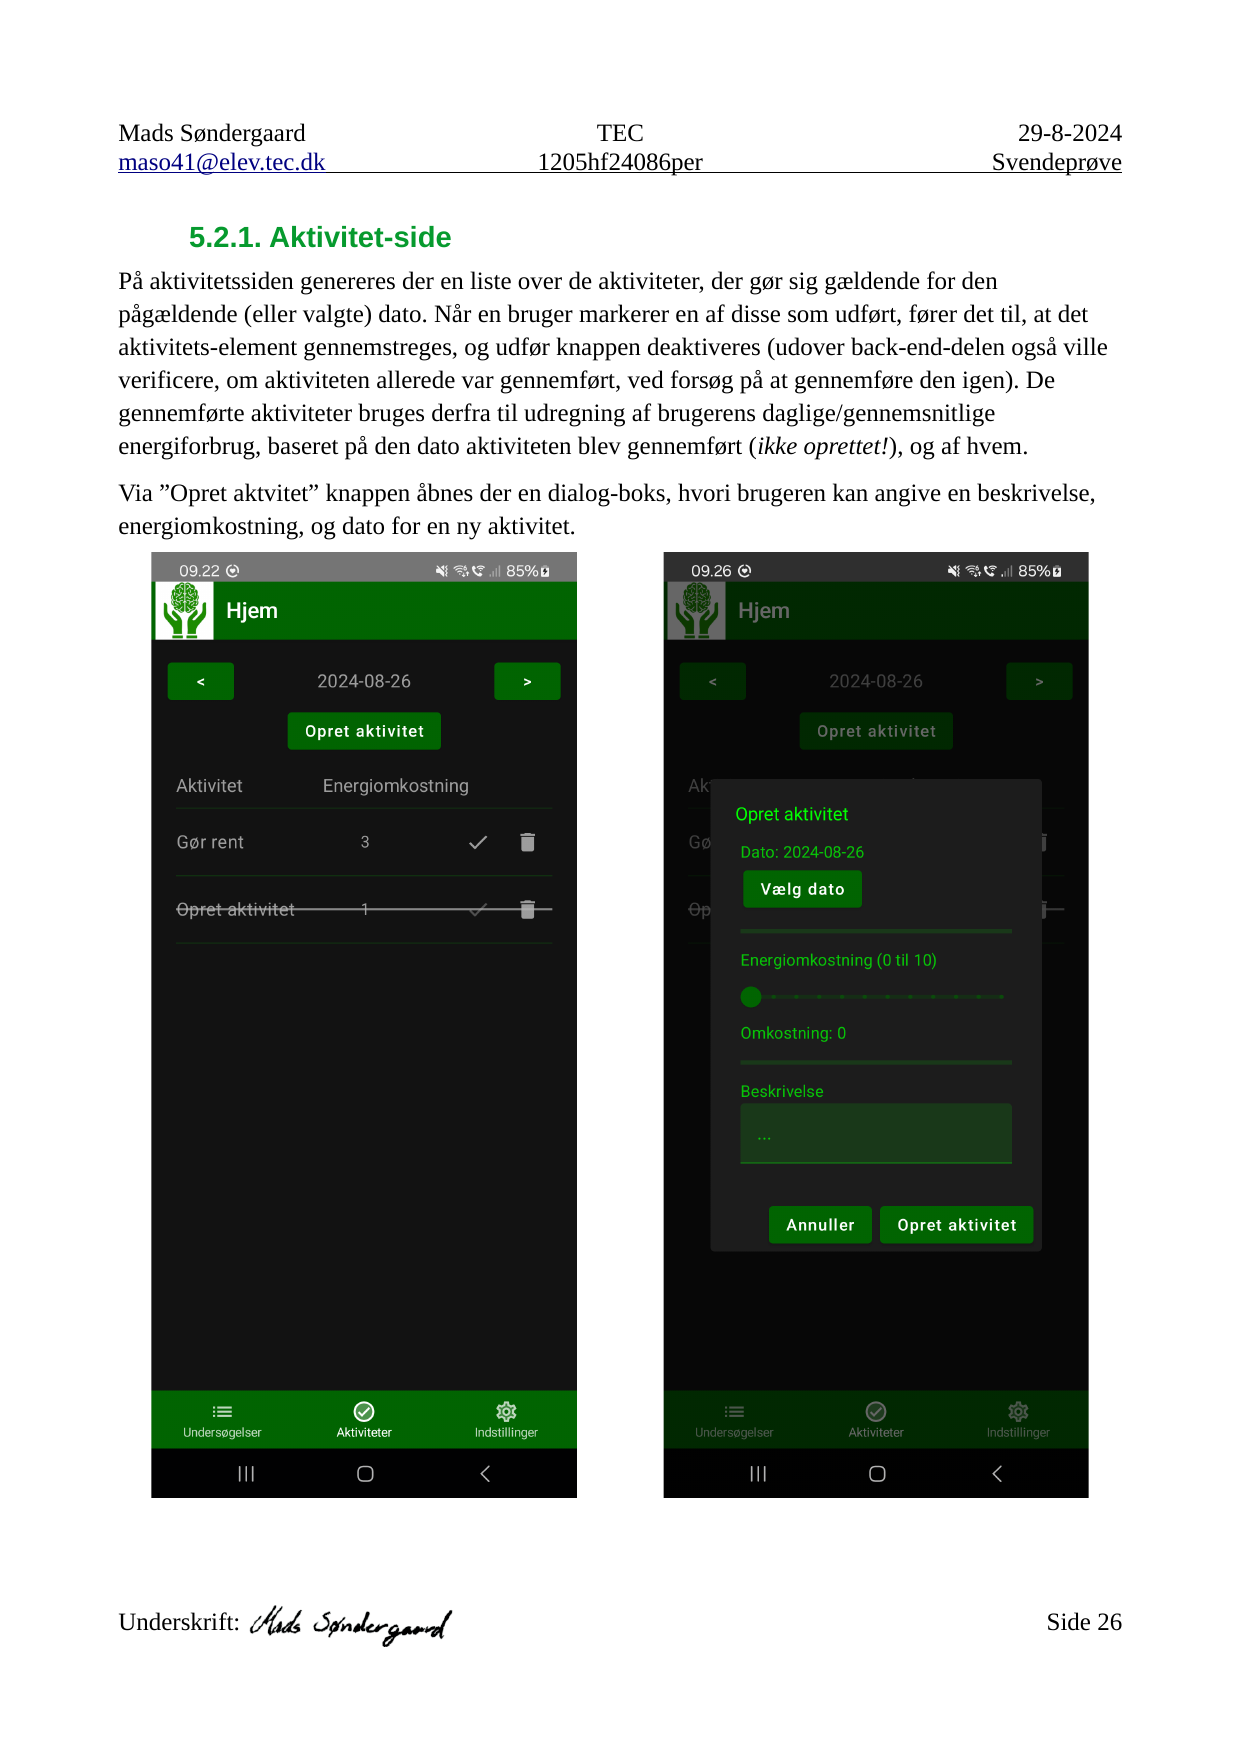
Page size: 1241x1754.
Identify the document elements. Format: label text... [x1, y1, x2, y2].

text På aktivitetssiden genereres der en liste over de aktiviteter, der gør sig gældende for den pågældende (eller valgte) dato. Når en bruger markerer en af disse som udført, fører det til, at det aktivitets-element gennemstreges, og udfør knappen deaktiveres (udover back-end-delen også ville verificere, om aktiviteten allerede var gennemført, ved forsøg på at gennemføre den igen). De gennemførte aktiviteter bruges derfra til udregning af brugerens daglige/gennemsnitlige energiforbrug, baseret på den dato aktiviteten blev gennemført (ikke oprettet!), og af hvem. [118, 266, 1122, 459]
subtitle 5.2.1. Aktivitet-side [118, 220, 1122, 253]
picture [151, 552, 577, 1498]
picture [244, 1600, 458, 1647]
picture [663, 552, 1089, 1498]
text Via ”Opret aktvitet” knappen åbnes der en dialog-boks, hvori brugeren kan angive en beskrivelse, energiomkostning, og dato for en ny aktivitet. [118, 478, 1122, 540]
